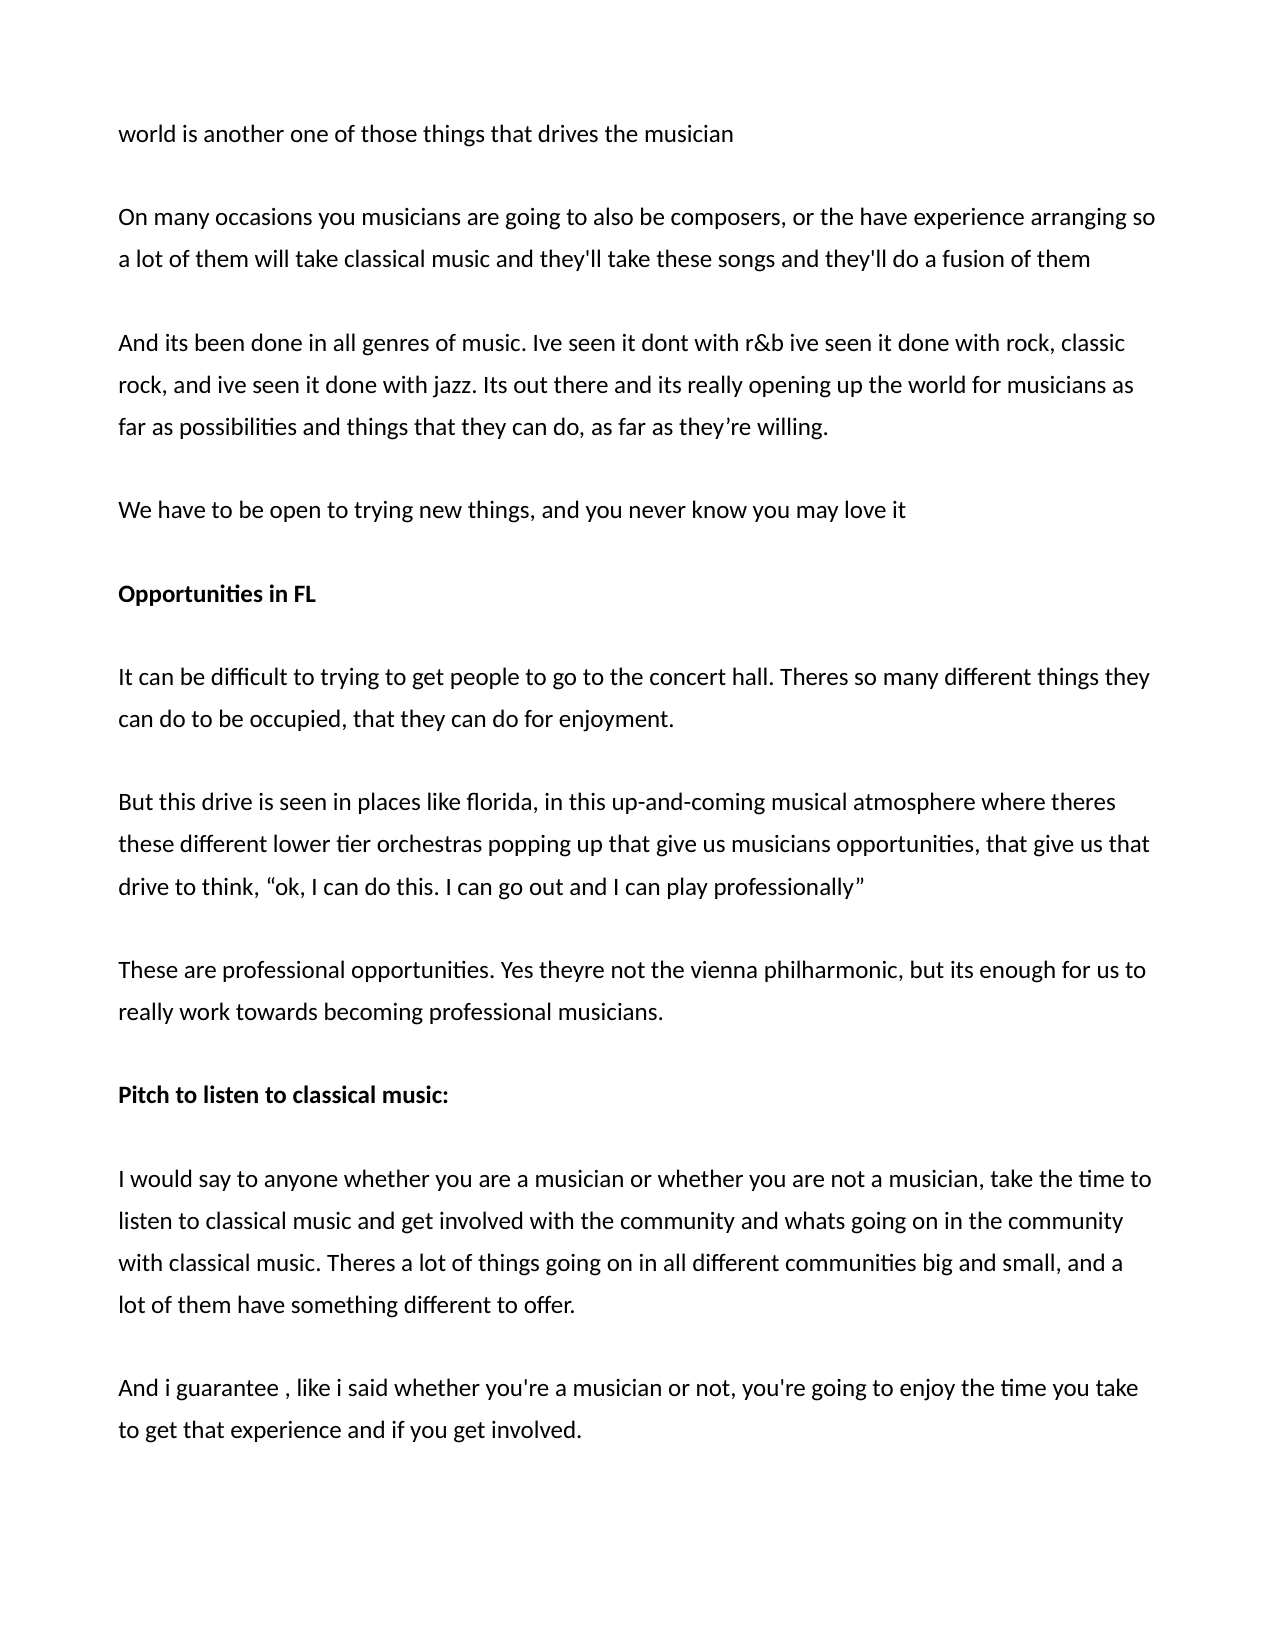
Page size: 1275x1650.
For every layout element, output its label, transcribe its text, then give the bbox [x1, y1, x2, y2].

text world is another one of those things that drives the musician [118, 118, 1157, 149]
text But this drive is seen in places like florida, in this up-and-coming musical atmosphere where theres these different lower tier orchestras popping up that give us musicians opportunities, that give us that drive to think, “ok, I can do this. I can go out and I can play professionally” [118, 786, 1157, 901]
text These are professional opportunities. Yes theyre not the vienna philharmonic, but its enough for us to really work towards becoming professional musicians. [118, 954, 1157, 1027]
text On many occasions you musicians are going to also be composers, or the have experience arranging so a lot of them will take classical music and they'll take these songs and they'll do a fusion of them [118, 201, 1157, 274]
text We have to be open to trying new things, and you never know you may love it [118, 494, 1157, 525]
text Pitch to listen to classical music: [118, 1079, 1157, 1110]
text And i guarantee , like i said whether you're a musician or not, you're going to enjoy the time you take to get that experience and if you get involved. [118, 1372, 1157, 1445]
text It can be difficult to trying to get people to go to the concert hall. Theres so many different things they can do to be occupied, that they can do for enjoyment. [118, 661, 1157, 734]
text Opportunities in FL [118, 578, 1157, 608]
text I would say to anyone whether you are a musician or whether you are not a musician, take the time to listen to classical music and get involved with the community and whats going on in the community with classical music. Theres a lot of things going on in all different communities big and small, and a lot of them have something different to offer. [118, 1163, 1157, 1319]
text And its been done in all genres of music. Ive seen it dont with r&b ive seen it done with rock, classic rock, and ive seen it done with jazz. Its out there and its really opening up the world for musicians as far as possibilities and things that they can do, as far as they’re willing. [118, 327, 1157, 442]
